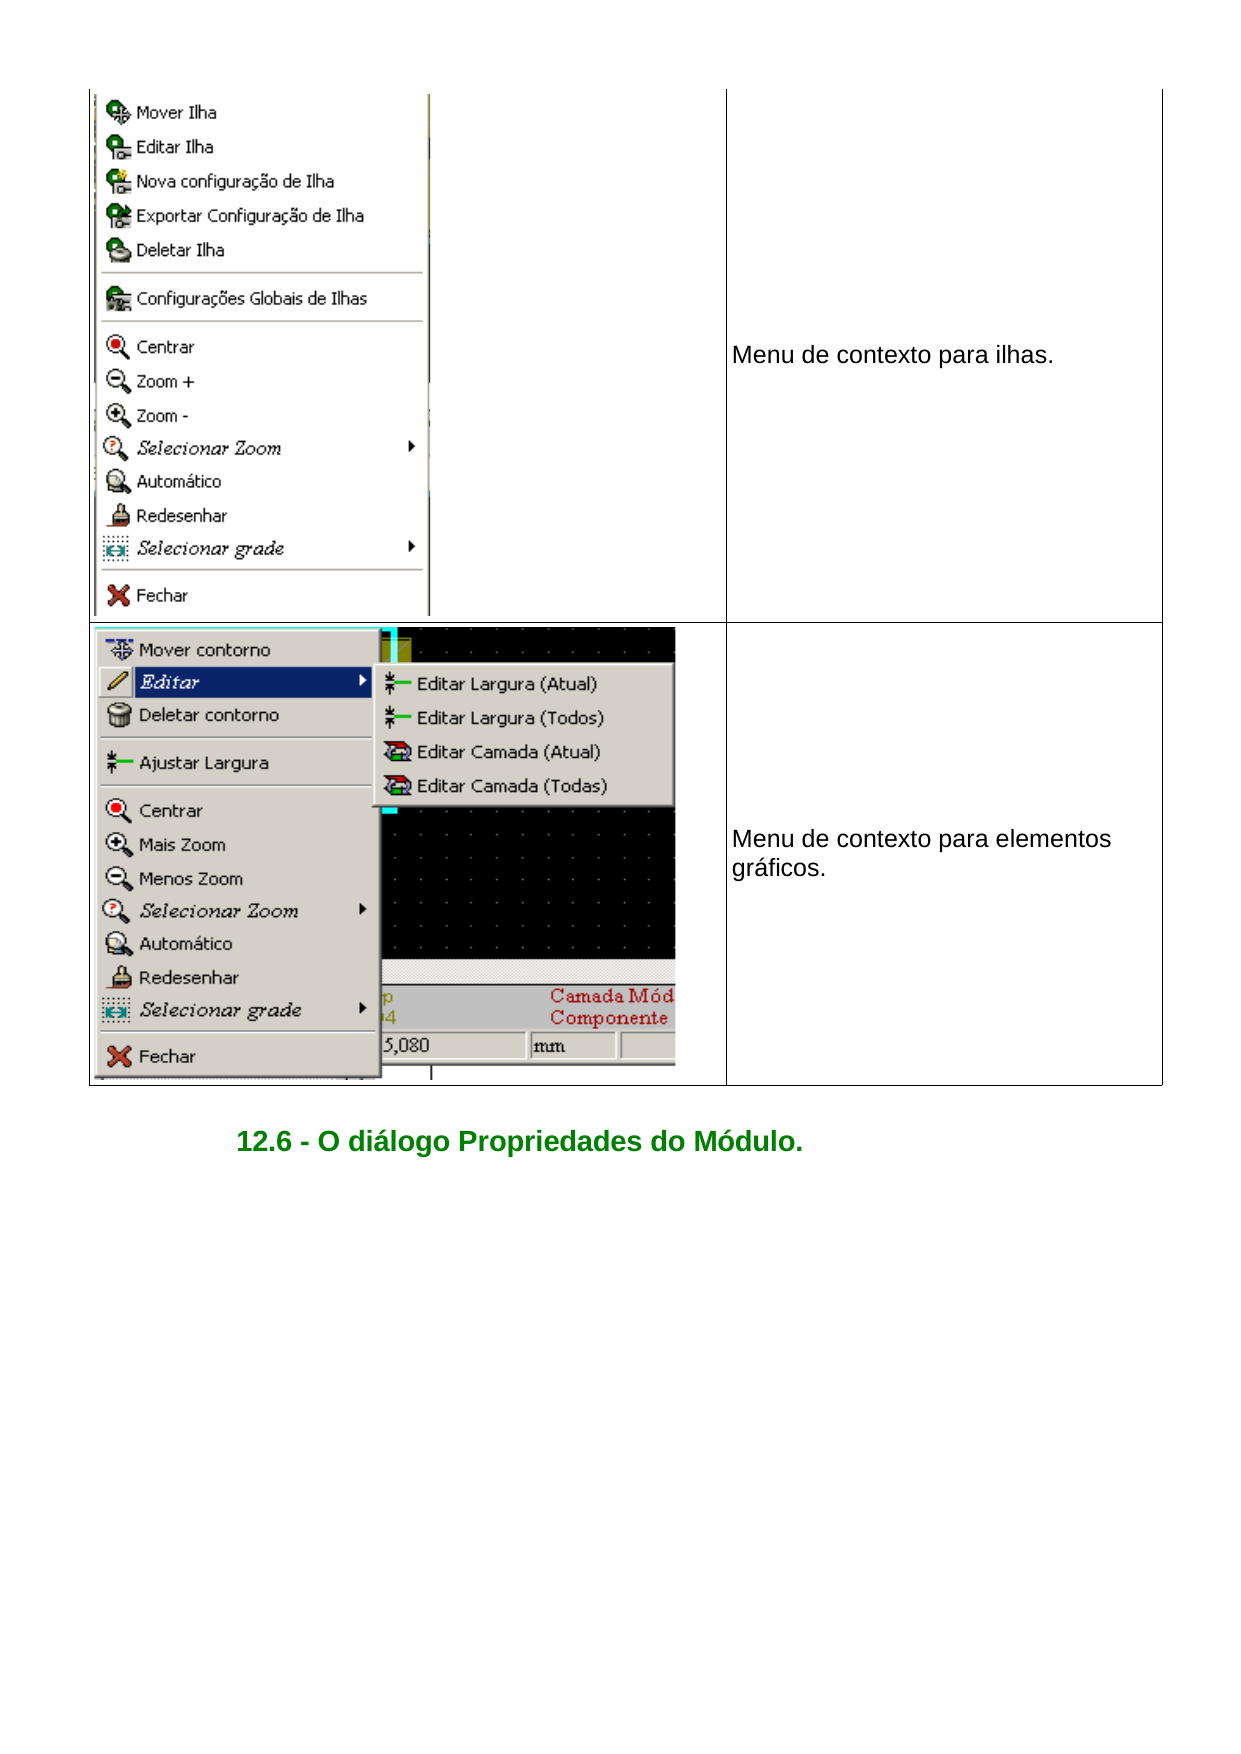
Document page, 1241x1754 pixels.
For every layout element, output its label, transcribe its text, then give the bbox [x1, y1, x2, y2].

picture [94, 627, 676, 1080]
table_cell Menu de contexto para ilhas. [727, 89, 1162, 622]
table_cell [90, 623, 726, 1085]
table_cell Menu de contexto para elementos gráficos. [727, 623, 1162, 1085]
table_cell [90, 89, 726, 622]
picture [94, 94, 431, 616]
subtitle O diálogo Propriedades do Módulo. [162, 1125, 1162, 1157]
